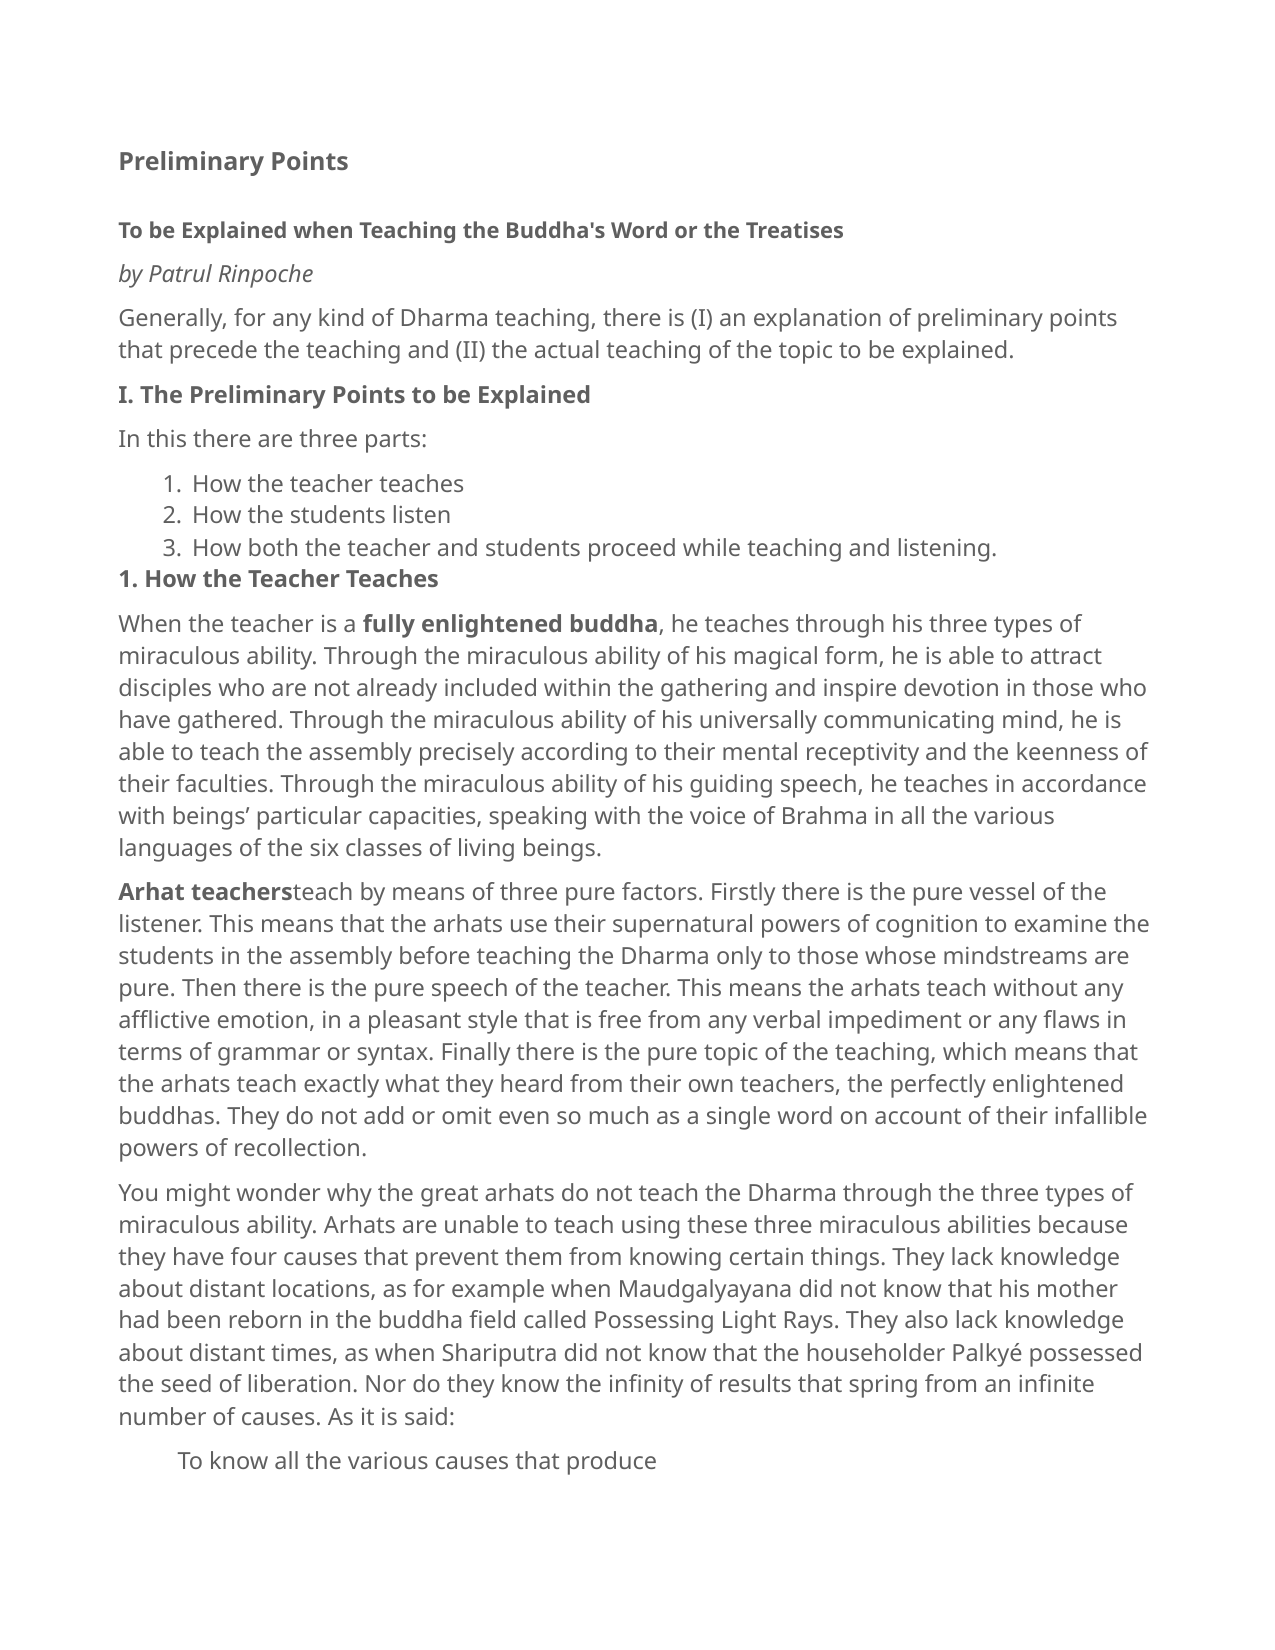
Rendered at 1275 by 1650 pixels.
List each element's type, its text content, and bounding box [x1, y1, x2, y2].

text by Patrul Rinpoche [118, 257, 1157, 289]
text 1. How the Teacher Teaches [118, 563, 1157, 595]
list How the teacher teaches [162, 467, 1157, 499]
text You might wonder why the great arhats do not teach the Dharma through the three types of miraculous ability. Arhats are unable to teach using these three miraculous abilities because they have four causes that prevent them from knowing certain things. They lack knowledge about distant locations, as for example when Maudgalyayana did not know that his mother had been reborn in the buddha field called Possessing Light Rays. They also lack knowledge about distant times, as when Shariputra did not know that the householder Palkyé possessed the seed of liberation. Nor do they know the infinity of results that spring from an infinite number of causes. As it is said: [118, 1176, 1157, 1432]
text Arhat teachersteach by means of three pure factors. Firstly there is the pure vessel of the listener. This means that the arhats use their supernatural powers of cognition to examine the students in the assembly before teaching the Dharma only to those whose mindstreams are pure. Then there is the pure speech of the teacher. This means the arhats teach without any afflictive emotion, in a pleasant style that is free from any verbal impediment or any flaws in terms of grammar or syntax. Finally there is the pure topic of the teaching, which means that the arhats teach exactly what they heard from their own teachers, the perfectly enlightened buddhas. They do not add or omit even so much as a single word on account of their infallible powers of recollection. [118, 876, 1157, 1163]
subtitle Preliminary Points [118, 143, 1157, 177]
text Generally, for any kind of Dharma teaching, there is (I) an explanation of preliminary points that precede the teaching and (II) the actual teaching of the topic to be explained. [118, 301, 1157, 365]
text When the teacher is a fully enlightened buddha, he teaches through his three types of miraculous ability. Through the miraculous ability of his magical form, he is able to attract disciples who are not already included within the gathering and inspire devotion in those who have gathered. Through the miraculous ability of his universally communicating mind, he is able to teach the assembly precisely according to their mental receptivity and the keenness of their faculties. Through the miraculous ability of his guiding speech, he teaches in accordance with beings’ particular capacities, speaking with the voice of Brahma in all the various languages of the six classes of living beings. [118, 607, 1157, 863]
text In this there are three parts: [118, 422, 1157, 454]
subtitle To be Explained when Teaching the Buddha's Word or the Treatises [118, 215, 1157, 244]
text To know all the various causes that produce [177, 1444, 1098, 1476]
list How both the teacher and students proceed while teaching and listening. [162, 531, 1157, 563]
list How the students listen [162, 499, 1157, 531]
text I. The Preliminary Points to be Explained [118, 378, 1157, 410]
